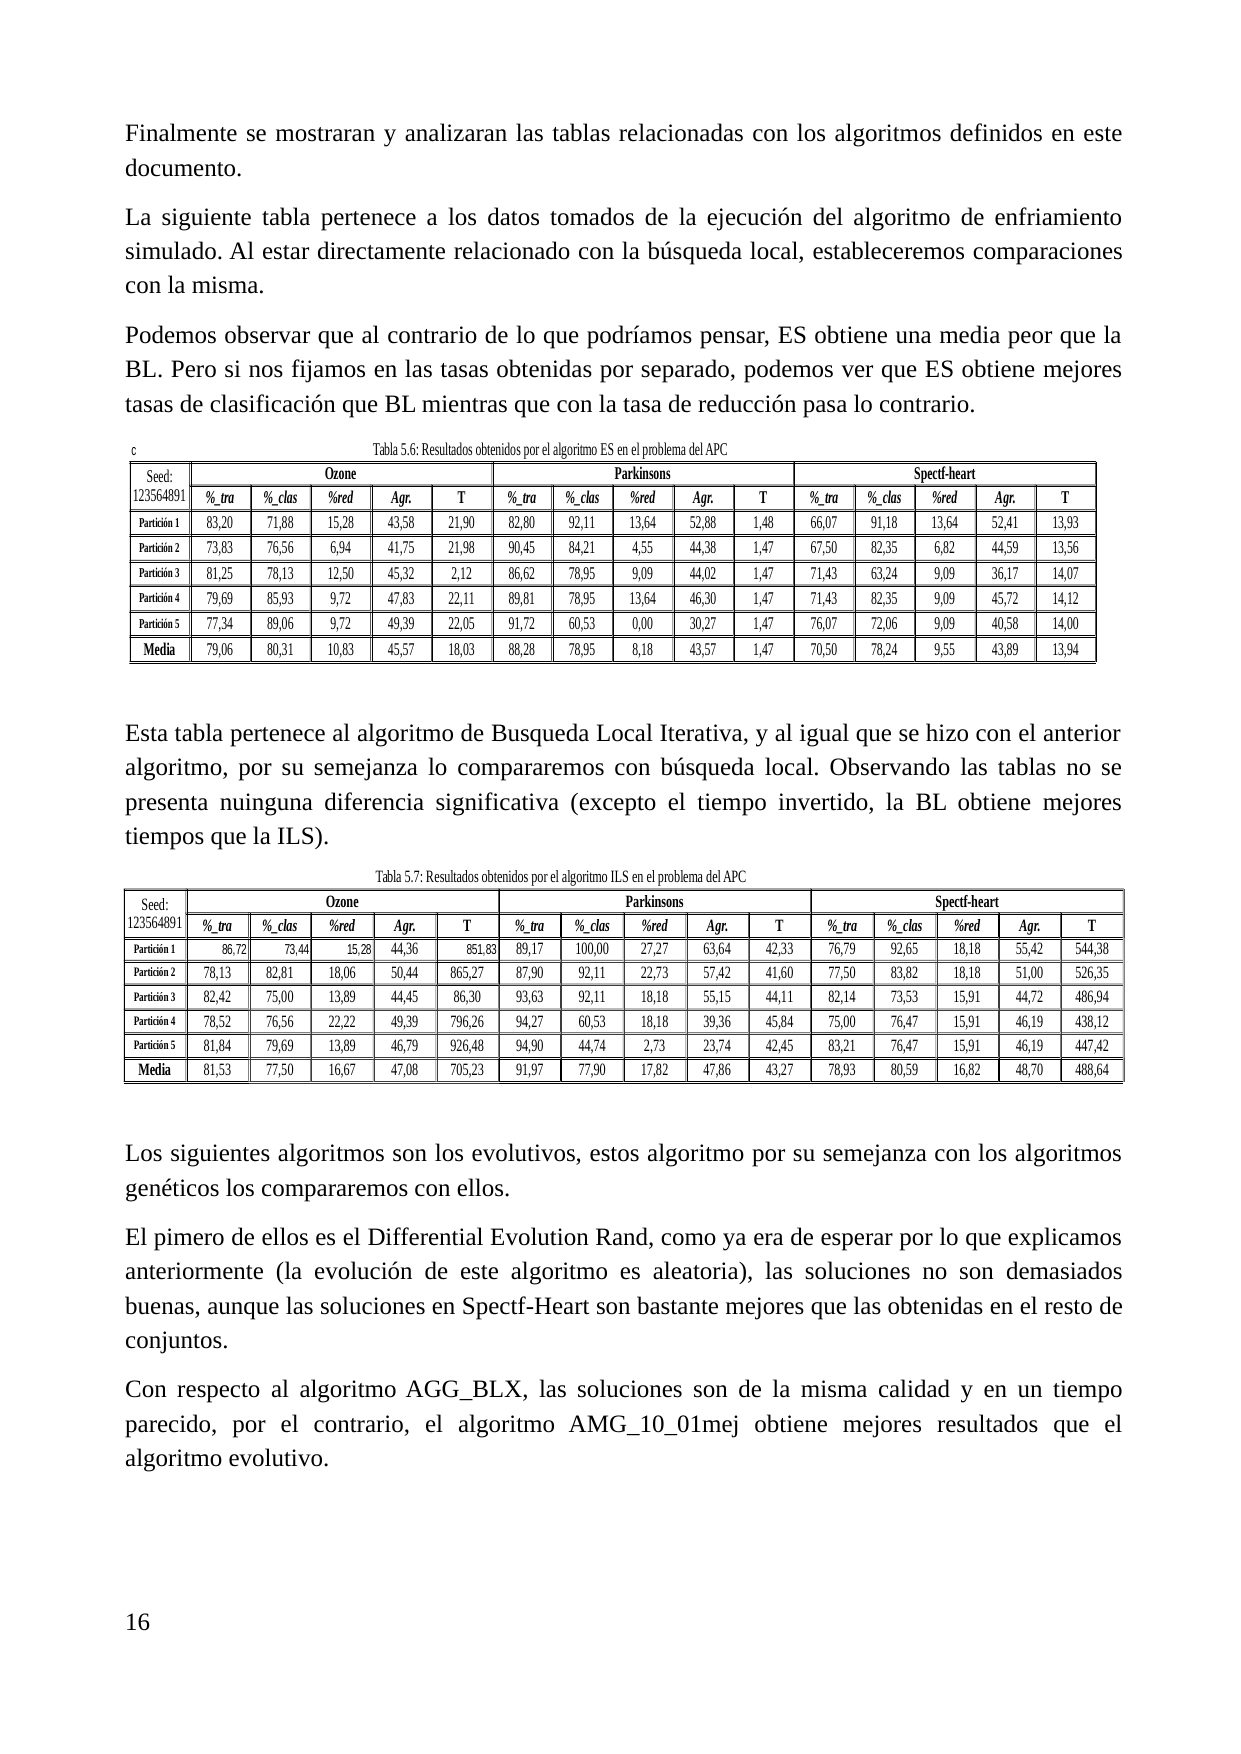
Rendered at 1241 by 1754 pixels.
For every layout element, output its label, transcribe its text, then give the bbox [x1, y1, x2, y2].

text El pimero de ellos es el Differential Evolution Rand, como ya era de esperar por lo que explicamos anteriormente (la evolución de este algoritmo es aleatoria), las soluciones no son demasiados buenas, aunque las soluciones en Spectf-Heart son bastante mejores que las obtenidas en el resto de conjuntos. [125, 1222, 1123, 1354]
text Los siguientes algoritmos son los evolutivos, estos algoritmo por su semejanza con los algoritmos genéticos los compararemos con ellos. [125, 1138, 1123, 1201]
text La siguiente tabla pertenece a los datos tomados de la ejecución del algoritmo de enfriamiento simulado. Al estar directamente relacionado con la búsqueda local, estableceremos comparaciones con la misma. [125, 202, 1123, 299]
text Finalmente se mostraran y analizaran las tablas relacionadas con los algoritmos definidos en este documento. [125, 118, 1123, 181]
text Con respecto al algoritmo AGG_BLX, las soluciones son de la misma calidad y en un tiempo parecido, por el contrario, el algoritmo AMG_10_01mej obtiene mejores resultados que el algoritmo evolutivo. [125, 1374, 1123, 1472]
text Esta tabla pertenece al algoritmo de Busqueda Local Iterativa, y al igual que se hizo con el anterior algoritmo, por su semejanza lo compararemos con búsqueda local. Observando las tablas no se presenta nuinguna diferencia significativa (excepto el tiempo invertido, la BL obtiene mejores tiempos que la ILS). [125, 718, 1123, 850]
text Podemos observar que al contrario de lo que podríamos pensar, ES obtiene una media peor que la BL. Pero si nos fijamos en las tasas obtenidas por separado, podemos ver que ES obtiene mejores tasas de clasificación que BL mientras que con la tasa de reducción pasa lo contrario. [125, 320, 1123, 417]
